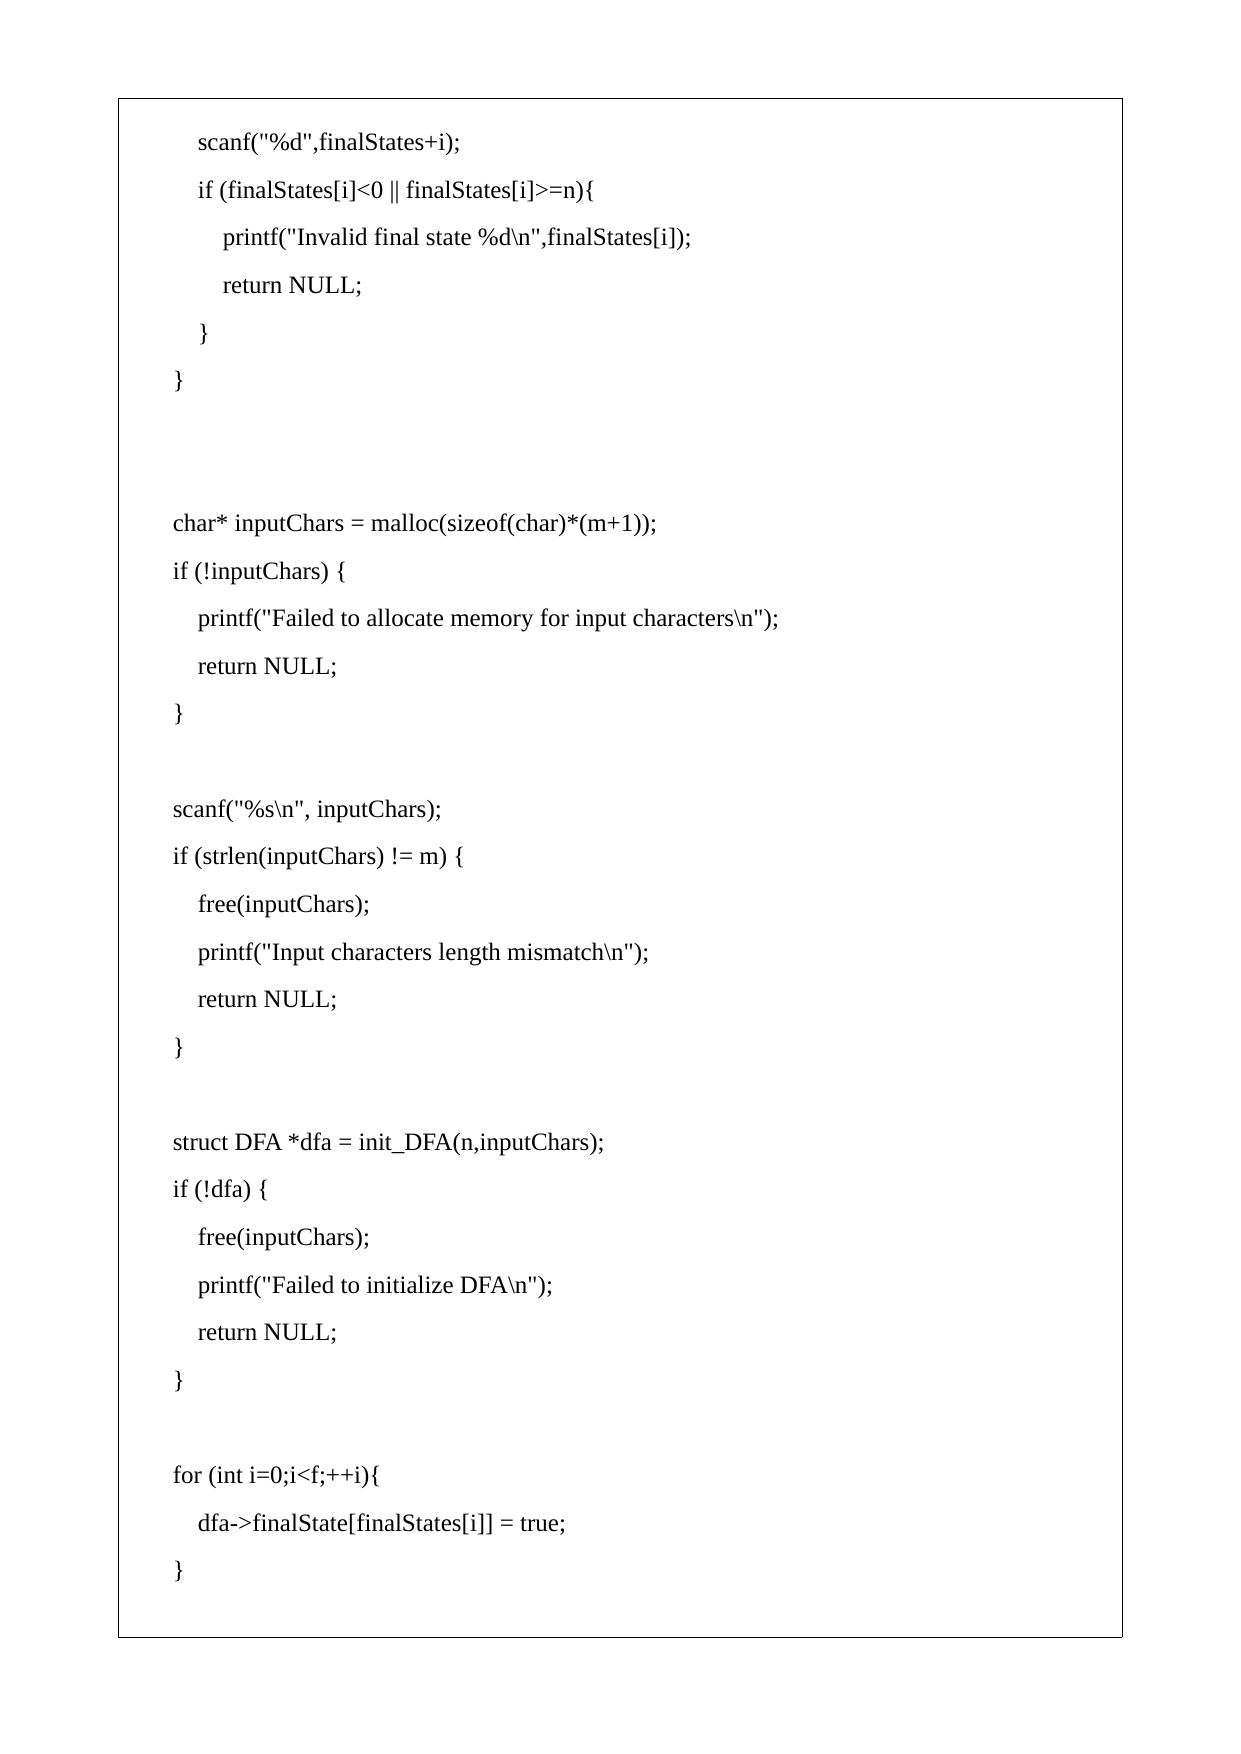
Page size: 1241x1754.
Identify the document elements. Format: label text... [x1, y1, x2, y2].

text if (!inputChars) { [148, 556, 1092, 584]
text free(inputChars); [148, 1222, 1092, 1251]
text printf("Invalid final state %d\n",finalStates[i]); [148, 222, 1092, 251]
text dfa->finalState[finalStates[i]] = true; [148, 1508, 1092, 1537]
text } [148, 1365, 1092, 1394]
text char* inputChars = malloc(sizeof(char)*(m+1)); [148, 508, 1092, 537]
text if (finalStates[i]<0 || finalStates[i]>=n){ [148, 175, 1092, 204]
text return NULL; [148, 1317, 1092, 1346]
text return NULL; [148, 270, 1092, 299]
text return NULL; [148, 984, 1092, 1013]
text } [148, 1555, 1092, 1584]
text struct DFA *dfa = init_DFA(n,inputChars); [148, 1127, 1092, 1156]
text } [148, 1032, 1092, 1061]
text } [148, 698, 1092, 727]
text if (strlen(inputChars) != m) { [148, 841, 1092, 870]
text free(inputChars); [148, 889, 1092, 918]
text return NULL; [148, 651, 1092, 680]
text } [148, 318, 1092, 346]
text printf("Input characters length mismatch\n"); [148, 937, 1092, 965]
text for (int i=0;i<f;++i){ [148, 1460, 1092, 1489]
text printf("Failed to allocate memory for input characters\n"); [148, 603, 1092, 632]
text if (!dfa) { [148, 1174, 1092, 1203]
text printf("Failed to initialize DFA\n"); [148, 1270, 1092, 1298]
text scanf("%d",finalStates+i); [148, 127, 1092, 156]
text } [148, 365, 1092, 394]
text scanf("%s\n", inputChars); [148, 794, 1092, 822]
